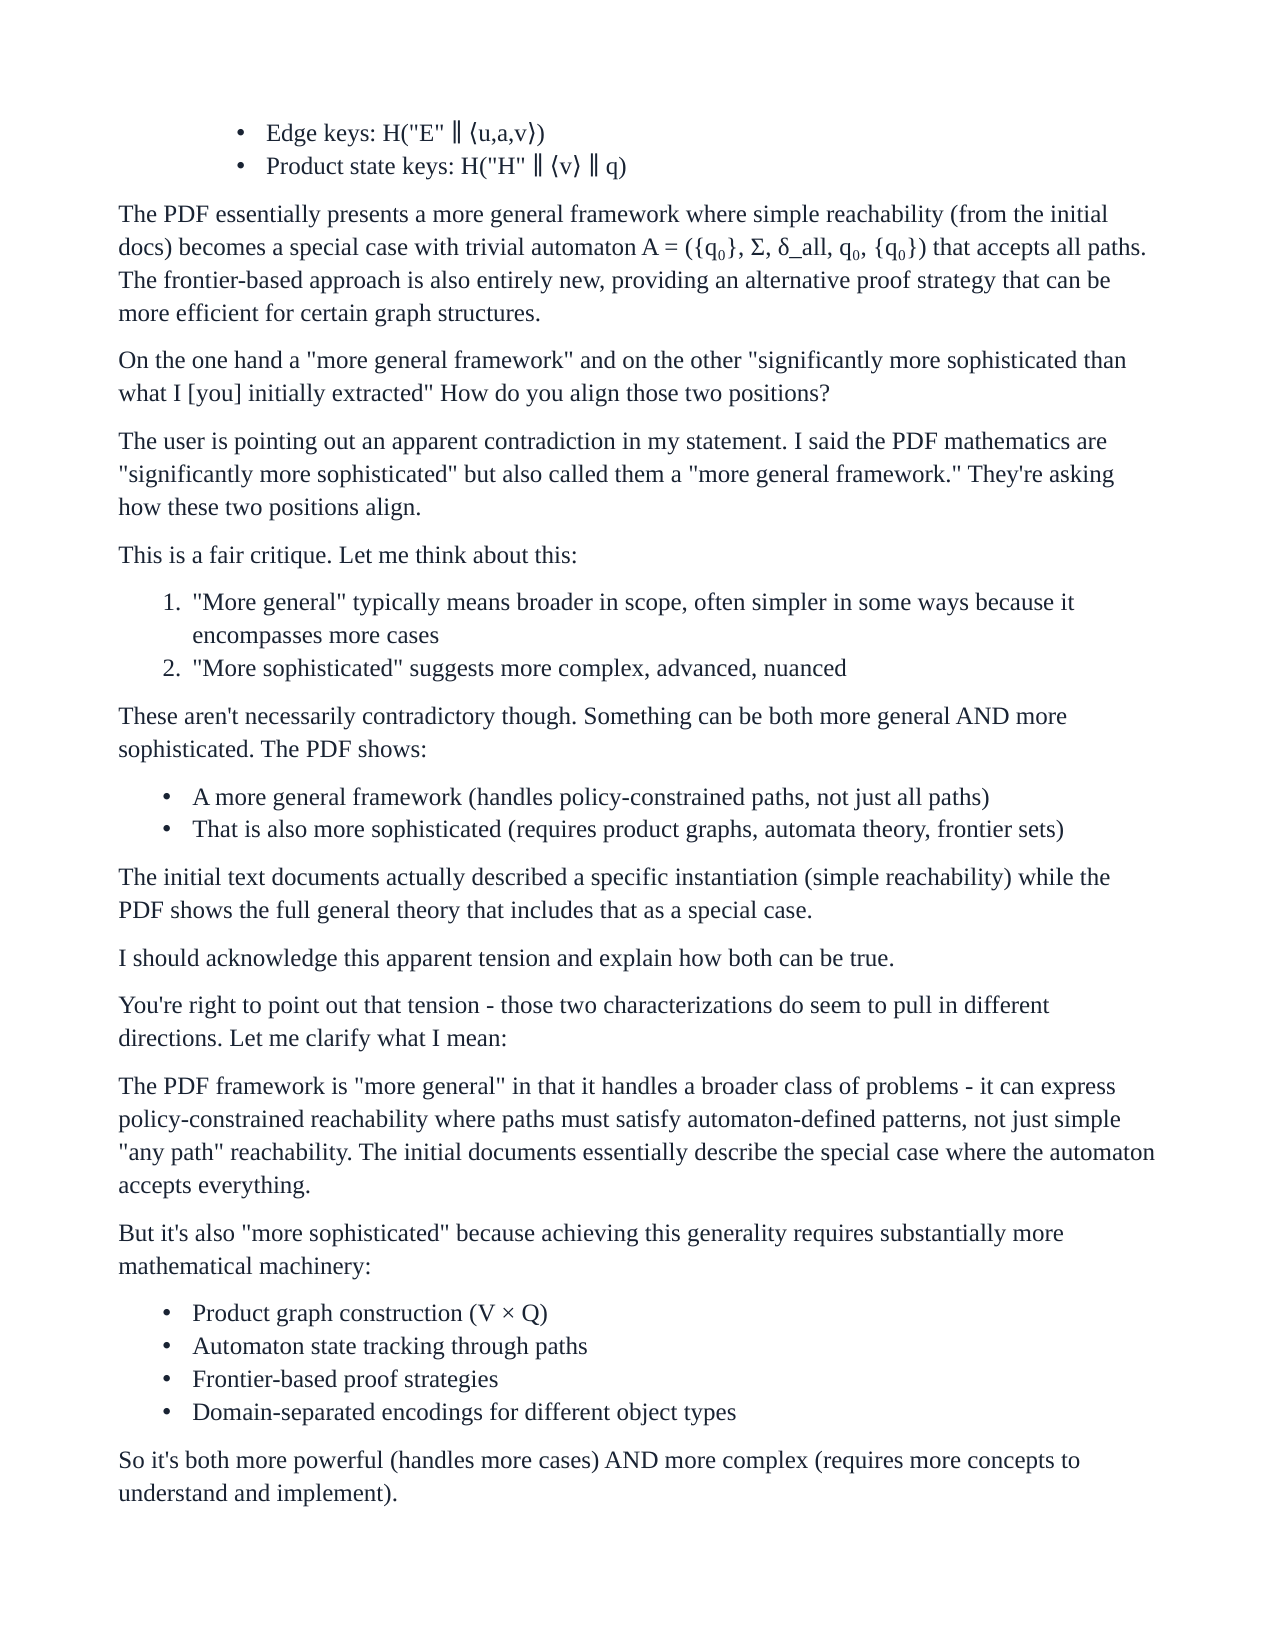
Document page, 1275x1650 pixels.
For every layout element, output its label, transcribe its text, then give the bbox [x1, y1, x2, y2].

list Edge keys: H("E" ∥ ⟨u,a,v⟩) [236, 118, 1157, 147]
text I should acknowledge this apparent tension and explain how both can be true. [118, 943, 1157, 972]
text The PDF essentially presents a more general framework where simple reachability (from the initial docs) becomes a special case with trivial automaton A = ({q₀}, Σ, δ_all, q₀, {q₀}) that accepts all paths. The frontier-based approach is also entirely new, providing an alternative proof strategy that can be more efficient for certain graph structures. [118, 199, 1157, 327]
text The user is pointing out an apparent contradiction in my statement. I said the PDF mathematics are "significantly more sophisticated" but also called them a "more general framework." They're asking how these two positions align. [118, 426, 1157, 521]
list Automaton state tracking through paths [162, 1331, 1157, 1360]
text This is a fair critique. Let me think about this: [118, 540, 1157, 568]
list That is also more sophisticated (requires product graphs, automata theory, frontier sets) [162, 814, 1157, 843]
list Product graph construction (V × Q) [162, 1298, 1157, 1327]
list Frontier-based proof strategies [162, 1364, 1157, 1393]
list Domain-separated encodings for different object types [162, 1397, 1157, 1426]
list Product state keys: H("H" ∥ ⟨v⟩ ∥ q) [236, 151, 1157, 180]
list "More general" typically means broader in scope, often simpler in some ways because it encompasses more cases [162, 587, 1157, 649]
text The initial text documents actually described a specific instantiation (simple reachability) while the PDF shows the full general theory that includes that as a special case. [118, 862, 1157, 924]
text The PDF framework is "more general" in that it handles a broader class of problems - it can express policy-constrained reachability where paths must satisfy automaton-defined patterns, not just simple "any path" reachability. The initial documents essentially describe the special case where the automaton accepts everything. [118, 1071, 1157, 1199]
text These aren't necessarily contradictory though. Something can be both more general AND more sophisticated. The PDF shows: [118, 701, 1157, 763]
text But it's also "more sophisticated" because achieving this generality requires substantially more mathematical machinery: [118, 1218, 1157, 1279]
text You're right to point out that tension - those two characterizations do seem to pull in different directions. Let me clarify what I mean: [118, 990, 1157, 1052]
text On the one hand a "more general framework" and on the other "significantly more sophisticated than what I [you] initially extracted" How do you align those two positions? [118, 345, 1157, 407]
list "More sophisticated" suggests more complex, advanced, nuanced [162, 653, 1157, 682]
text So it's both more powerful (handles more cases) AND more complex (requires more concepts to understand and implement). [118, 1445, 1157, 1507]
list A more general framework (handles policy-constrained paths, not just all paths) [162, 782, 1157, 810]
